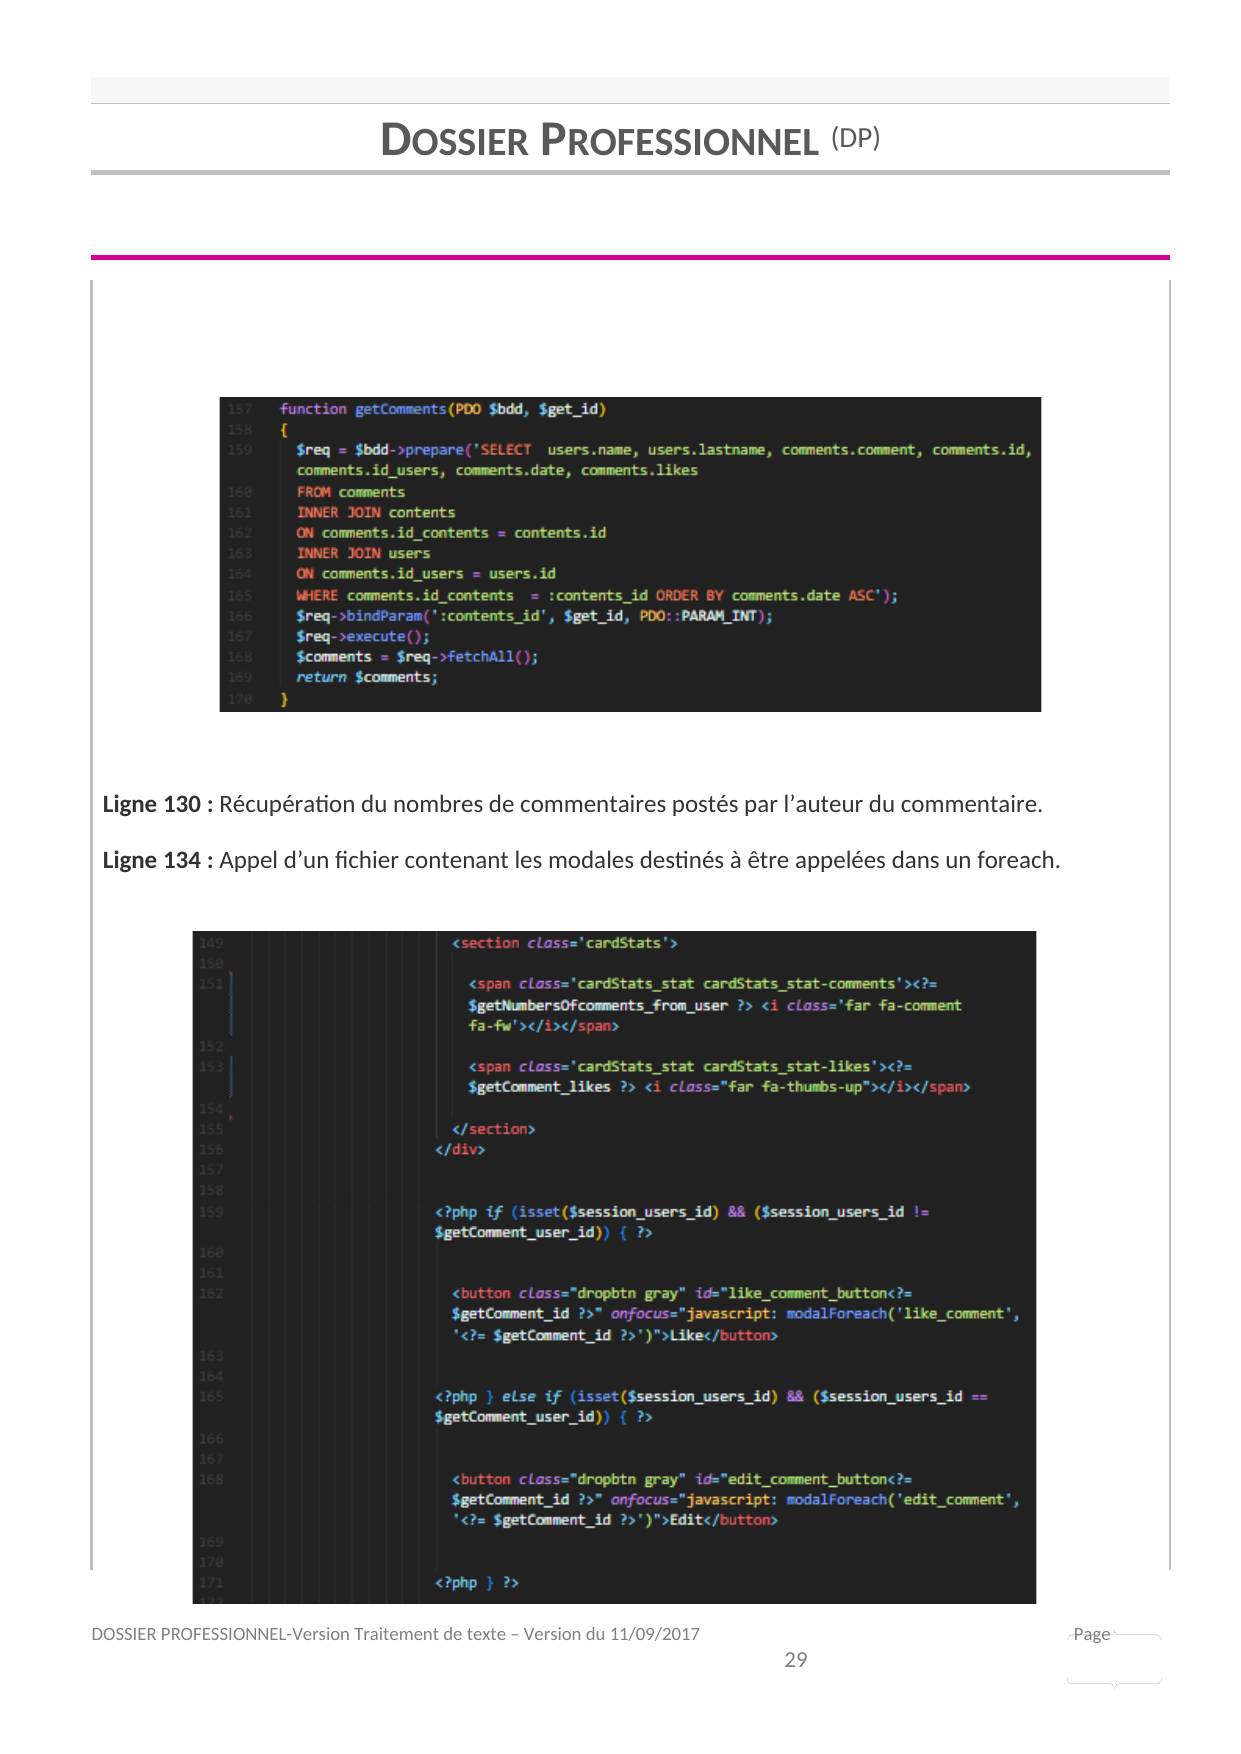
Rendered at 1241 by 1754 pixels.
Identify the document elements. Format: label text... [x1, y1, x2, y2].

picture [219, 397, 1042, 712]
table_cell Ligne 130 : Récupération du nombres de commentaires postés par l’auteur du commentaire. Ligne 134 : Appel d’un fichier contenant les modales destinés à être appelées dans un foreach. [93, 280, 1169, 1570]
picture [192, 931, 1037, 1604]
